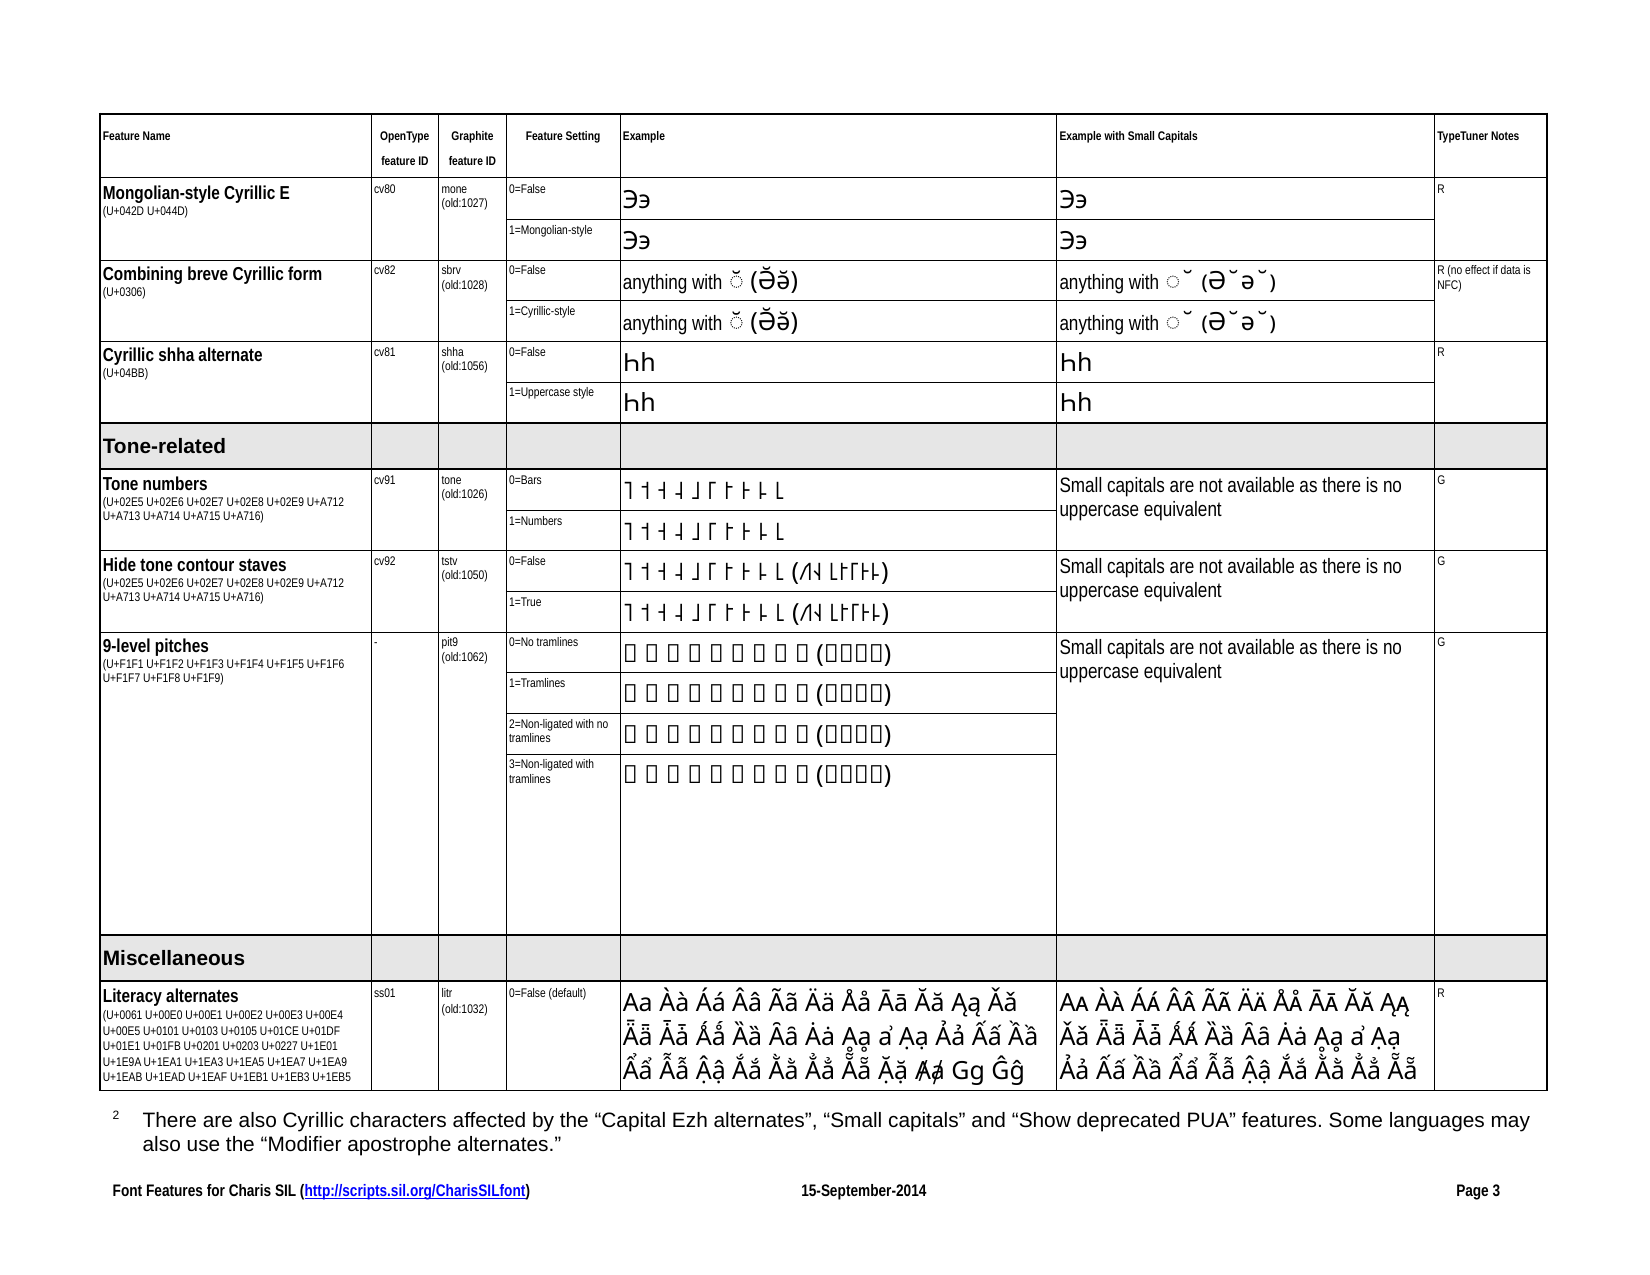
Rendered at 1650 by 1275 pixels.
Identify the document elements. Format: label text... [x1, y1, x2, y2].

table_cell Tone-related [101, 424, 371, 468]
table_cell 9-level pitches (U+F1F1 U+F1F2 U+F1F3 U+F1F4 U+F1F5 U+F1F6 U+F1F7 U+F1F8 U+F1F9) [101, 633, 371, 934]
table_cell [1057, 936, 1434, 980]
table_cell [1435, 424, 1546, 468]
table_cell 0=No tramlines [507, 633, 620, 672]
table_cell R [1435, 178, 1546, 259]
table_cell anything with ◌̆ (Ә̆ә̆) [621, 261, 1056, 300]
table_cell Small capitals are not available as there is no uppercase equivalent [1057, 633, 1434, 934]
table_cell G [1435, 551, 1546, 632]
table_header Feature Name [101, 115, 371, 177]
table_cell [507, 424, 620, 468]
table_cell 1=Cyrillic-style [507, 301, 620, 341]
table_cell pit9 (old:1062) [439, 633, 506, 934]
table_header Feature Setting [507, 115, 620, 177]
table_cell Һһ [621, 342, 1056, 381]
table_cell Һһ [621, 383, 1056, 422]
table_cell Ээ [621, 178, 1056, 219]
table_cell [1057, 424, 1434, 468]
table_cell shha (old:1056) [439, 342, 506, 422]
table_cell sbrv (old:1028) [439, 261, 506, 341]
table_cell [439, 424, 506, 468]
table_cell 0=False [507, 551, 620, 591]
table_cell Һһ [1057, 383, 1434, 422]
table_cell 3=Non-ligated with tramlines [507, 755, 620, 934]
table_cell Һһ [1057, 342, 1434, 381]
table_cell cv92 [372, 551, 438, 632]
table_cell R [1435, 982, 1546, 1090]
table_cell Aa Àà Áá Ââ Ãã Ää Åå Āā Ăă Ąą Ǎǎ Ǟǟ Ǡǡ Ǻǻ Ȁȁ Ȃȃ Ȧȧ Ḁḁ ẚ Ạạ Ảả Ấấ Ầầ Ẩẩ Ẫẫ Ậậ Ắắ Ằằ Ẳẳ Ẵẵ Ặặ Ⱥⱥ Gg Ĝĝ [621, 982, 1056, 1090]
table_cell          () [621, 673, 1056, 713]
table_cell          () [621, 633, 1056, 672]
table_cell mone (old:1027) [439, 178, 506, 259]
table_cell ˥ ˦ ˧ ˨ ˩ ꜒ ꜓ ꜔ ꜕ ꜖ (˩˦˥˧˨ ꜖꜓꜒꜔꜕) [621, 551, 1056, 591]
table_header Graphite feature ID [439, 115, 506, 177]
table_cell ˥ ˦ ˧ ˨ ˩ ꜒ ꜓ ꜔ ꜕ ꜖ (˩˦˥˧˨ ꜖꜓꜒꜔꜕) [621, 592, 1056, 632]
table_cell Aa Àà Áá Ââ Ãã Ää Åå Āā Ăă Ąą Ǎǎ Ǟǟ Ǡǡ Ǻǻ Ȁȁ Ȃȃ Ȧȧ Ḁḁ ẚ Ạạ Ảả Ấấ Ầầ Ẩẩ Ẫẫ Ậậ Ắắ Ằằ Ẳẳ Ẵẵ [1057, 982, 1434, 1090]
table_cell [621, 936, 1056, 980]
table_cell 1=Mongolian-style [507, 220, 620, 259]
table_cell 1=Numbers [507, 511, 620, 550]
table_cell Combining breve Cyrillic form (U+0306) [101, 261, 371, 341]
table_cell Ээ [1057, 220, 1434, 259]
table_header Example [621, 115, 1056, 177]
table_cell anything with ◌̆ (Ә̆ә̆) [621, 301, 1056, 341]
table_cell [372, 424, 438, 468]
table_cell cv82 [372, 261, 438, 341]
table_cell [507, 936, 620, 980]
table_cell Literacy alternates (U+0061 U+00E0 U+00E1 U+00E2 U+00E3 U+00E4 U+00E5 U+0101 U+0103 U+0105 U+01CE U+01DF U+01E1 U+01FB U+0201 U+0203 U+0227 U+1E01 U+1E9A U+1EA1 U+1EA3 U+1EA5 U+1EA7 U+1EA9 U+1EAB U+1EAD U+1EAF U+1EB1 U+1EB3 U+1EB5 [101, 982, 371, 1090]
table_cell 1=Tramlines [507, 673, 620, 713]
table_cell          () [621, 714, 1056, 753]
table_header Example with Small Capitals [1057, 115, 1434, 177]
table_cell Tone numbers (U+02E5 U+02E6 U+02E7 U+02E8 U+02E9 U+A712 U+A713 U+A714 U+A715 U+A716) [101, 470, 371, 550]
table_header TypeTuner Notes [1435, 115, 1546, 177]
table_cell [372, 936, 438, 980]
table_cell Cyrillic shha alternate (U+04BB) [101, 342, 371, 422]
table_cell 2=Non-ligated with no tramlines [507, 714, 620, 753]
table_cell tone (old:1026) [439, 470, 506, 550]
table_cell cv80 [372, 178, 438, 259]
table_cell 0=False [507, 261, 620, 300]
table_cell G [1435, 470, 1546, 550]
table_cell Small capitals are not available as there is no uppercase equivalent [1057, 470, 1434, 550]
table_header OpenType feature ID [372, 115, 438, 177]
table_cell litr (old:1032) [439, 982, 506, 1090]
table_cell ˥ ˦ ˧ ˨ ˩ ꜒ ꜓ ꜔ ꜕ ꜖ [621, 511, 1056, 550]
table_cell Hide tone contour staves (U+02E5 U+02E6 U+02E7 U+02E8 U+02E9 U+A712 U+A713 U+A714 U+A715 U+A716) [101, 551, 371, 632]
table_cell Ээ [1057, 178, 1434, 219]
table_cell 1=True [507, 592, 620, 632]
table_cell cv91 [372, 470, 438, 550]
table_cell tstv (old:1050) [439, 551, 506, 632]
table_cell cv81 [372, 342, 438, 422]
table_cell Miscellaneous [101, 936, 371, 980]
table_cell 0=False [507, 178, 620, 219]
table_cell Mongolian-style Cyrillic E (U+042D U+044D) [101, 178, 371, 259]
table_cell Small capitals are not available as there is no uppercase equivalent [1057, 551, 1434, 632]
table_cell [621, 424, 1056, 468]
table_cell - [372, 633, 438, 934]
table_cell 0=False [507, 342, 620, 381]
table_cell G [1435, 633, 1546, 934]
table_cell          () [621, 755, 1056, 934]
table_cell anything with ◌̆ (Ә̆ә̆) [1057, 261, 1434, 300]
table_cell R (no effect if data is NFC) [1435, 261, 1546, 341]
table_cell ˥ ˦ ˧ ˨ ˩ ꜒ ꜓ ꜔ ꜕ ꜖ [621, 470, 1056, 510]
table_cell 0=False (default) [507, 982, 620, 1090]
table_cell Ээ [621, 220, 1056, 259]
table_cell R [1435, 342, 1546, 422]
table_cell anything with ◌̆ (Ә̆ә̆) [1057, 301, 1434, 341]
table_cell [439, 936, 506, 980]
table_cell 1=Uppercase style [507, 383, 620, 422]
table_cell 0=Bars [507, 470, 620, 510]
table_cell ss01 [372, 982, 438, 1090]
table_cell [1435, 936, 1546, 980]
